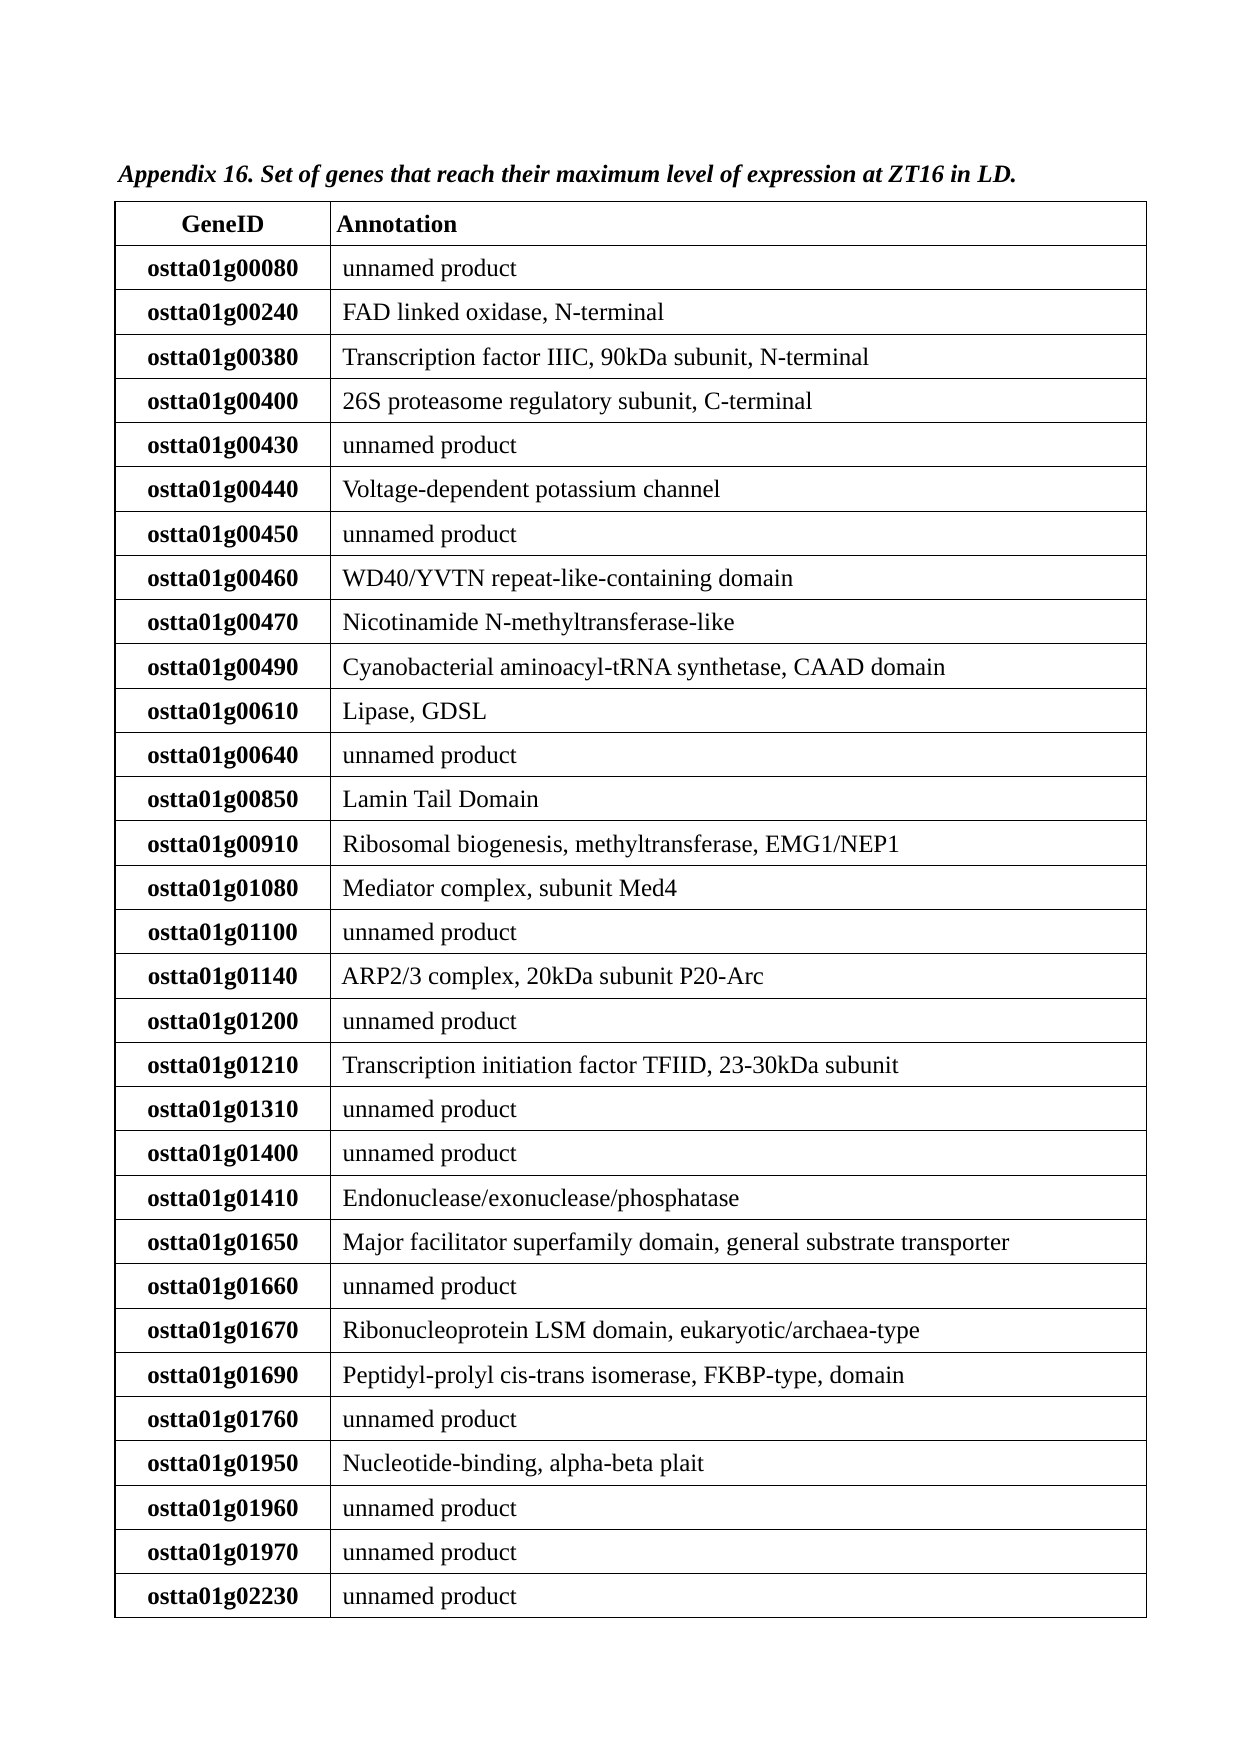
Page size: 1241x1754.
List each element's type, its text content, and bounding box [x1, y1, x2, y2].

table_cell [1147, 865, 1240, 909]
table_cell unnamed product [331, 999, 1146, 1042]
table_cell [1147, 1573, 1240, 1617]
table_cell [1147, 643, 1240, 688]
table_header GeneID [116, 202, 330, 245]
table_cell [1147, 245, 1240, 289]
table_cell ostta01g00910 [116, 821, 330, 865]
table_cell [1147, 289, 1240, 333]
table_cell unnamed product [331, 423, 1146, 466]
table_cell Transcription factor IIIC, 90kDa subunit, N-terminal [331, 335, 1146, 378]
table_cell unnamed product [331, 246, 1146, 289]
table_cell ostta01g00460 [116, 556, 330, 599]
table_cell ostta01g01400 [116, 1131, 330, 1174]
table_cell ostta01g01970 [116, 1530, 330, 1573]
table_cell Voltage-dependent potassium channel [331, 467, 1146, 511]
table_cell ostta01g02230 [116, 1574, 330, 1617]
table_cell [1147, 1130, 1240, 1174]
table_cell [1147, 732, 1240, 776]
table_cell ostta01g01690 [116, 1353, 330, 1396]
table_cell [1147, 776, 1240, 820]
table_cell ostta01g00610 [116, 689, 330, 732]
table_cell ARP2/3 complex, 20kDa subunit P20-Arc [331, 954, 1146, 997]
table_cell ostta01g01760 [116, 1397, 330, 1440]
table_cell ostta01g01410 [116, 1176, 330, 1219]
table_cell [1147, 422, 1240, 466]
table_cell unnamed product [331, 1530, 1146, 1573]
table_cell [1147, 555, 1240, 599]
table_cell [1147, 599, 1240, 643]
table_cell Lamin Tail Domain [331, 777, 1146, 820]
table_cell unnamed product [331, 1264, 1146, 1307]
table_cell unnamed product [331, 733, 1146, 776]
table_cell ostta01g00450 [116, 512, 330, 555]
table_cell ostta01g00470 [116, 600, 330, 643]
table_cell [1147, 909, 1240, 953]
table_cell [1147, 1086, 1240, 1130]
table_cell Cyanobacterial aminoacyl-tRNA synthetase, CAAD domain [331, 644, 1146, 688]
table_cell Mediator complex, subunit Med4 [331, 866, 1146, 909]
table_cell [1147, 1396, 1240, 1440]
table_cell ostta01g00850 [116, 777, 330, 820]
table_cell ostta01g00240 [116, 290, 330, 333]
table_cell [1147, 511, 1240, 555]
table_cell Peptidyl-prolyl cis-trans isomerase, FKBP-type, domain [331, 1353, 1146, 1396]
table_header [1147, 201, 1240, 245]
table_cell [1147, 953, 1240, 997]
table_cell [1147, 1529, 1240, 1573]
text Appendix 16. Set of genes that reach their maximum level of expression at ZT16 in LD. [118, 159, 1122, 188]
table_cell unnamed product [331, 1397, 1146, 1440]
table_cell ostta01g00490 [116, 644, 330, 688]
table_cell ostta01g00380 [116, 335, 330, 378]
table_cell Lipase, GDSL [331, 689, 1146, 732]
table_cell ostta01g00440 [116, 467, 330, 511]
table_cell ostta01g00430 [116, 423, 330, 466]
table_cell [1147, 820, 1240, 865]
table_cell [1147, 1352, 1240, 1396]
table_cell Nucleotide-binding, alpha-beta plait [331, 1441, 1146, 1484]
table_cell Ribosomal biogenesis, methyltransferase, EMG1/NEP1 [331, 821, 1146, 865]
table_cell ostta01g01140 [116, 954, 330, 997]
table_cell ostta01g01950 [116, 1441, 330, 1484]
table_cell [1147, 1308, 1240, 1352]
table_cell ostta01g01100 [116, 910, 330, 953]
table_cell Nicotinamide N-methyltransferase-like [331, 600, 1146, 643]
table_cell ostta01g01960 [116, 1486, 330, 1529]
table_cell [1147, 1485, 1240, 1529]
table_cell ostta01g01660 [116, 1264, 330, 1307]
table_cell ostta01g00400 [116, 379, 330, 422]
table_cell unnamed product [331, 1131, 1146, 1174]
table_cell [1147, 1175, 1240, 1219]
table_cell ostta01g01080 [116, 866, 330, 909]
table_cell [1147, 378, 1240, 422]
table_cell ostta01g01200 [116, 999, 330, 1042]
table_cell [1147, 998, 1240, 1042]
table_cell [1147, 466, 1240, 511]
table_cell Endonuclease/exonuclease/phosphatase [331, 1176, 1146, 1219]
table_cell unnamed product [331, 1574, 1146, 1617]
table_cell WD40/YVTN repeat-like-containing domain [331, 556, 1146, 599]
table_cell Ribonucleoprotein LSM domain, eukaryotic/archaea-type [331, 1309, 1146, 1352]
table_cell [1147, 1219, 1240, 1263]
table_cell FAD linked oxidase, N-terminal [331, 290, 1146, 333]
table_header Annotation [331, 202, 1146, 245]
table_cell unnamed product [331, 1087, 1146, 1130]
table_cell unnamed product [331, 512, 1146, 555]
table_cell Major facilitator superfamily domain, general substrate transporter [331, 1220, 1146, 1263]
table_cell [1147, 1042, 1240, 1086]
table_cell [1147, 688, 1240, 732]
table_cell Transcription initiation factor TFIID, 23-30kDa subunit [331, 1043, 1146, 1086]
table_cell [1147, 1263, 1240, 1307]
table_cell ostta01g01670 [116, 1309, 330, 1352]
table_cell ostta01g01210 [116, 1043, 330, 1086]
table_cell unnamed product [331, 910, 1146, 953]
table_cell [1147, 334, 1240, 378]
table_cell ostta01g00640 [116, 733, 330, 776]
table_cell ostta01g00080 [116, 246, 330, 289]
table_cell [1147, 1440, 1240, 1484]
table_cell ostta01g01650 [116, 1220, 330, 1263]
table_cell 26S proteasome regulatory subunit, C-terminal [331, 379, 1146, 422]
table_cell ostta01g01310 [116, 1087, 330, 1130]
table_cell unnamed product [331, 1486, 1146, 1529]
